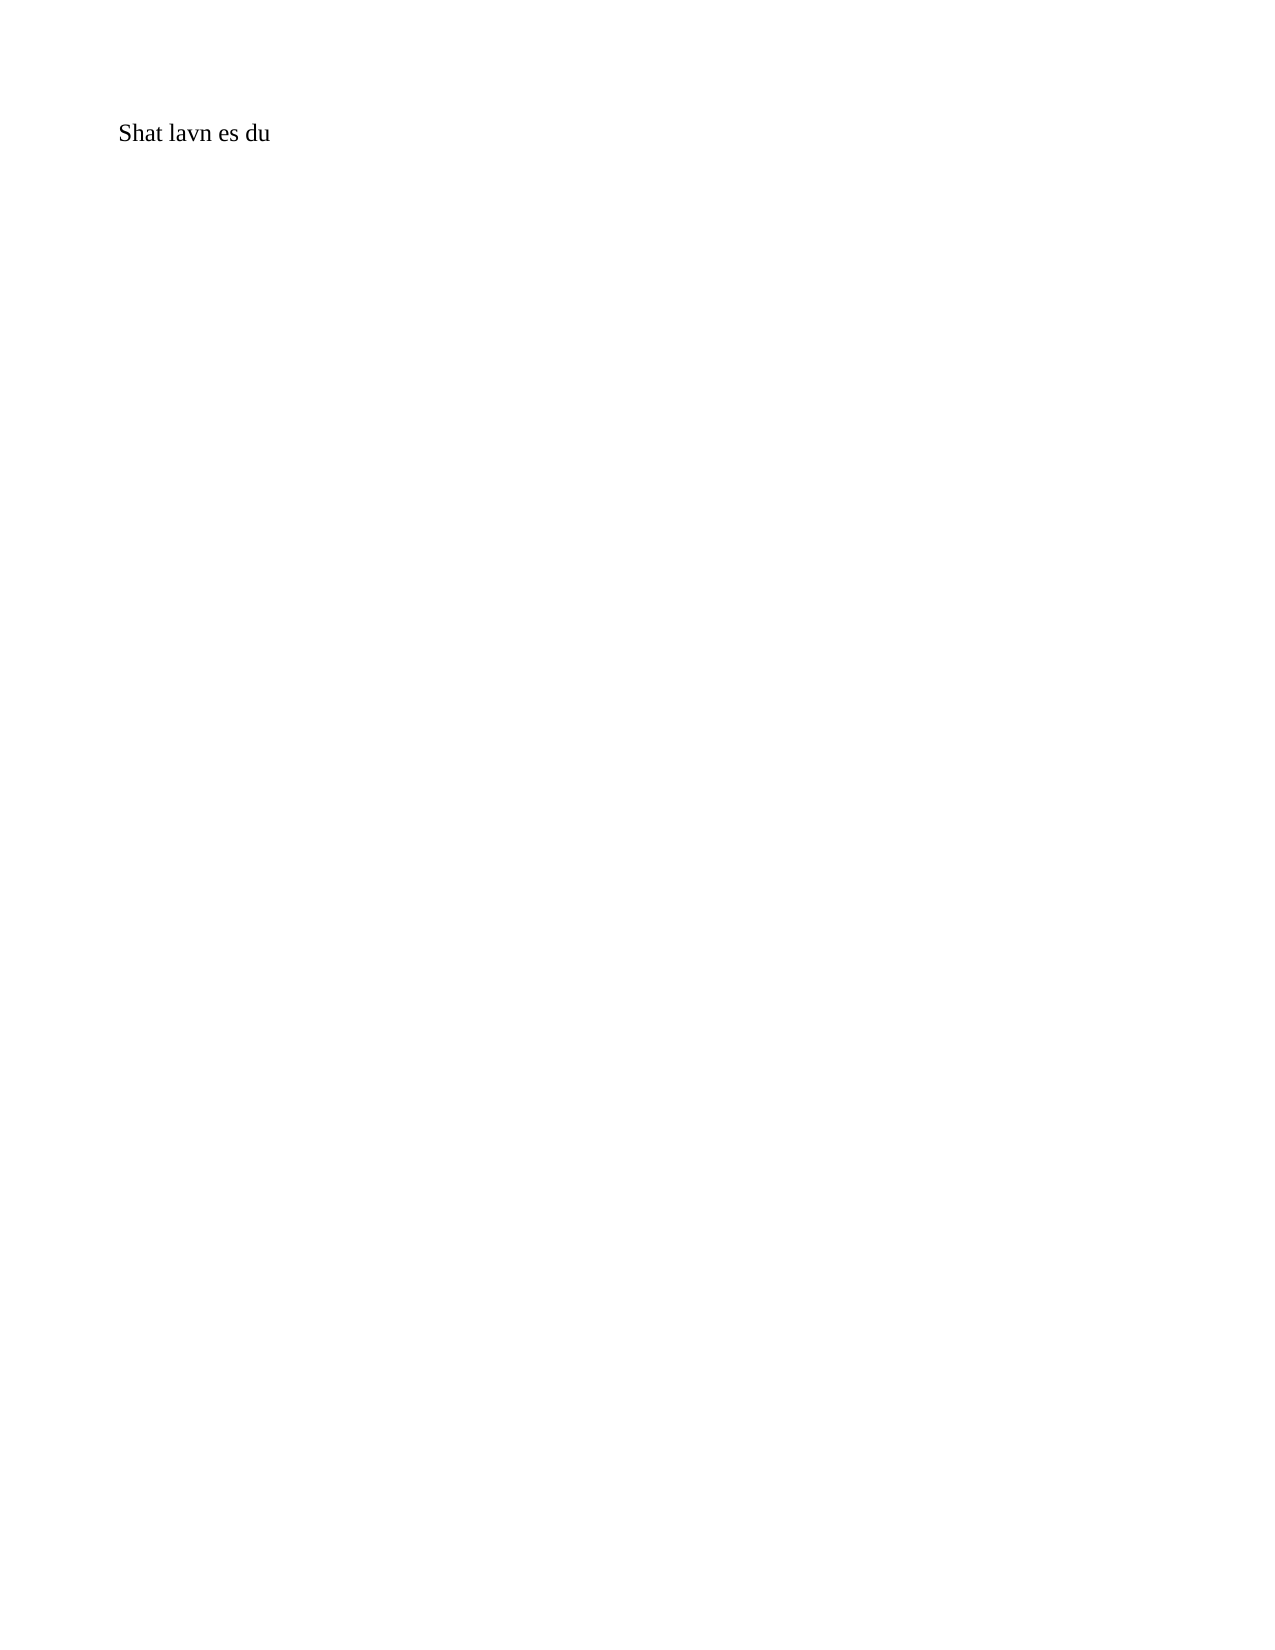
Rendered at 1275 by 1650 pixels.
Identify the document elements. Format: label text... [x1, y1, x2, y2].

text Shat lavn es du [118, 118, 1157, 147]
